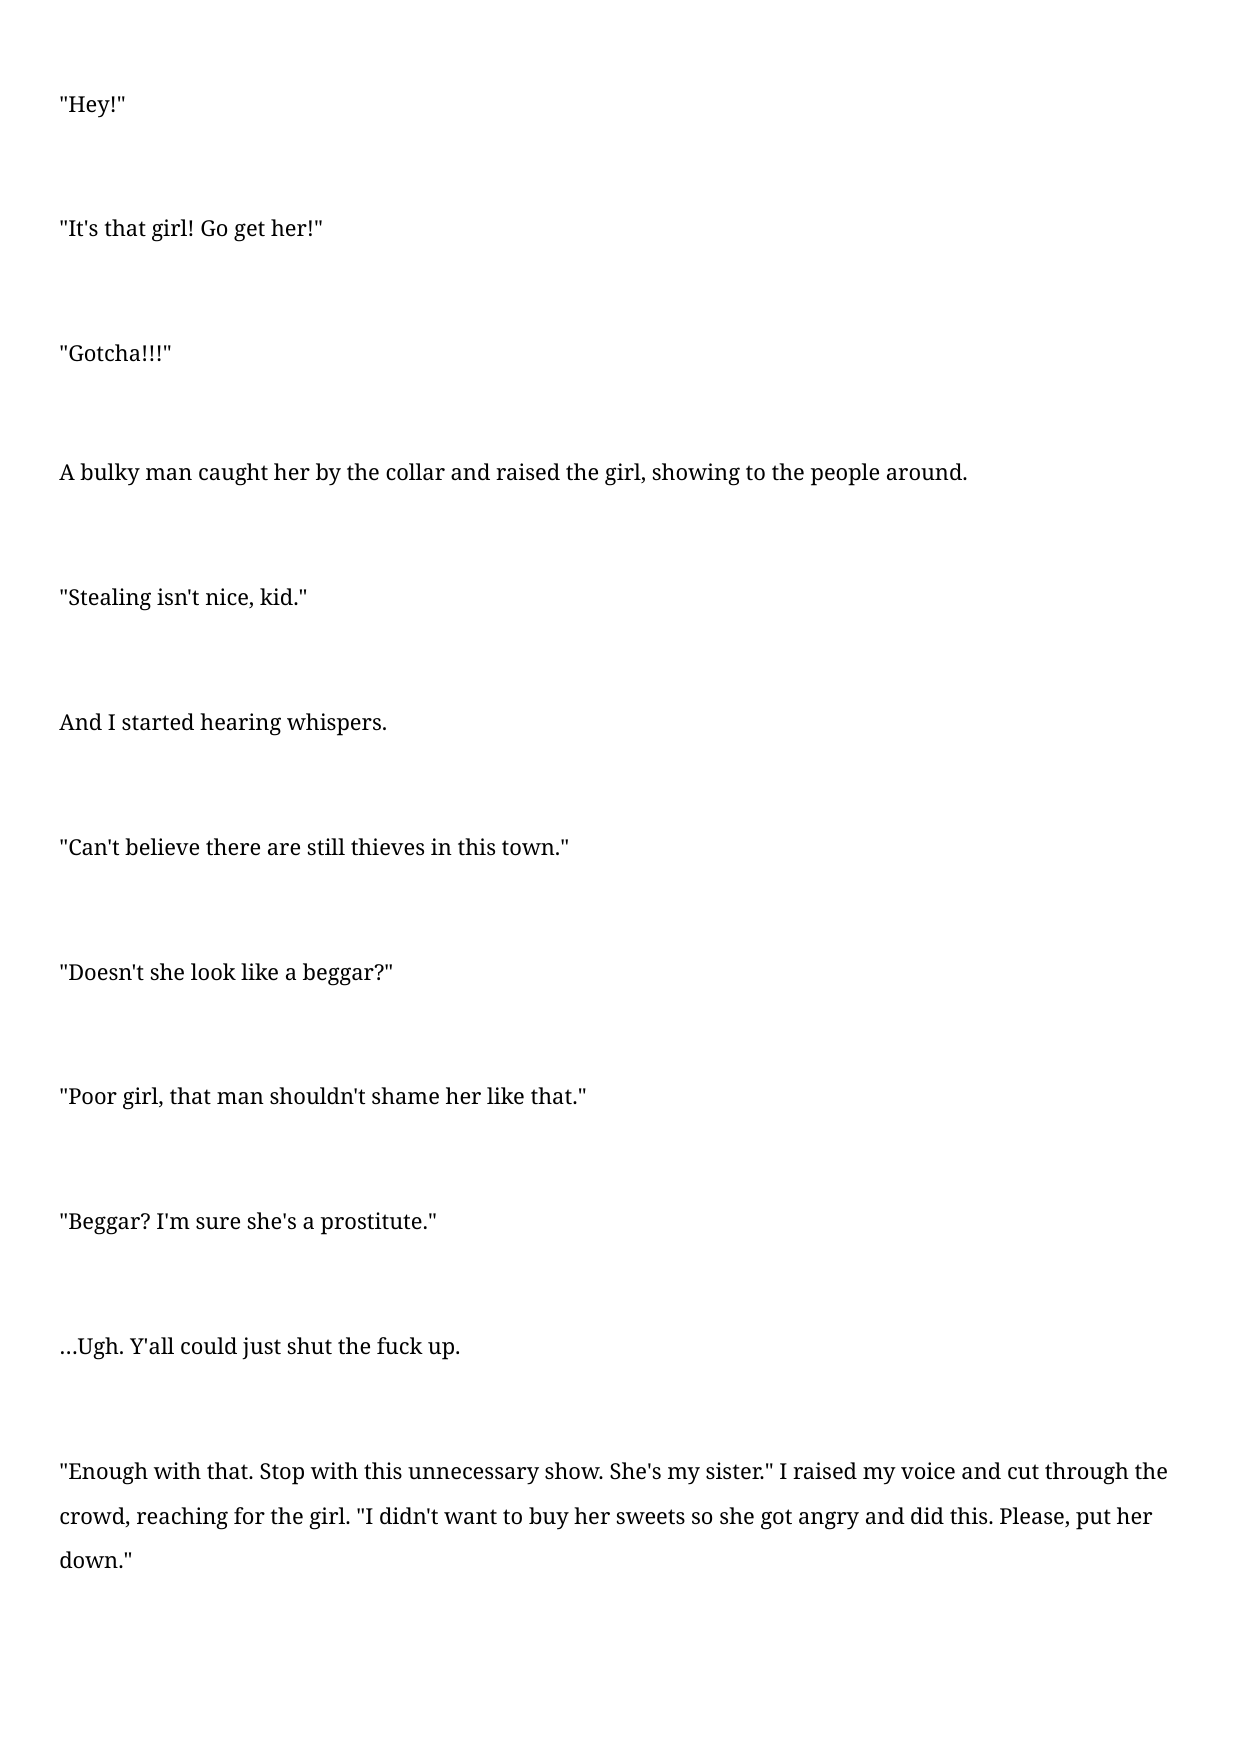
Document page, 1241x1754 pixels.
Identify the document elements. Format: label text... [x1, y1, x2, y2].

text "Can't believe there are still thieves in this town." [59, 832, 1181, 861]
text "Enough with that. Stop with this unnecessary show. She's my sister." I raised my voice and cut through the crowd, reaching for the girl. "I didn't want to buy her sweets so she got angry and did this. Please, put her down." [59, 1456, 1181, 1575]
text "Doesn't she look like a beggar?" [59, 956, 1181, 986]
text And I started hearing whispers. [59, 707, 1181, 736]
text "Poor girl, that man shouldn't shame her like that." [59, 1081, 1181, 1111]
text "It's that girl! Go get her!" [59, 213, 1181, 243]
text "Stealing isn't nice, kid." [59, 582, 1181, 612]
text "Beggar? I'm sure she's a prostitute." [59, 1206, 1181, 1236]
text …Ugh. Y'all could just shut the fuck up. [59, 1331, 1181, 1361]
text A bulky man caught her by the collar and raised the girl, showing to the people around. [59, 457, 1181, 487]
text "Gotcha!!!" [59, 338, 1181, 368]
text "Hey!" [59, 88, 1181, 118]
